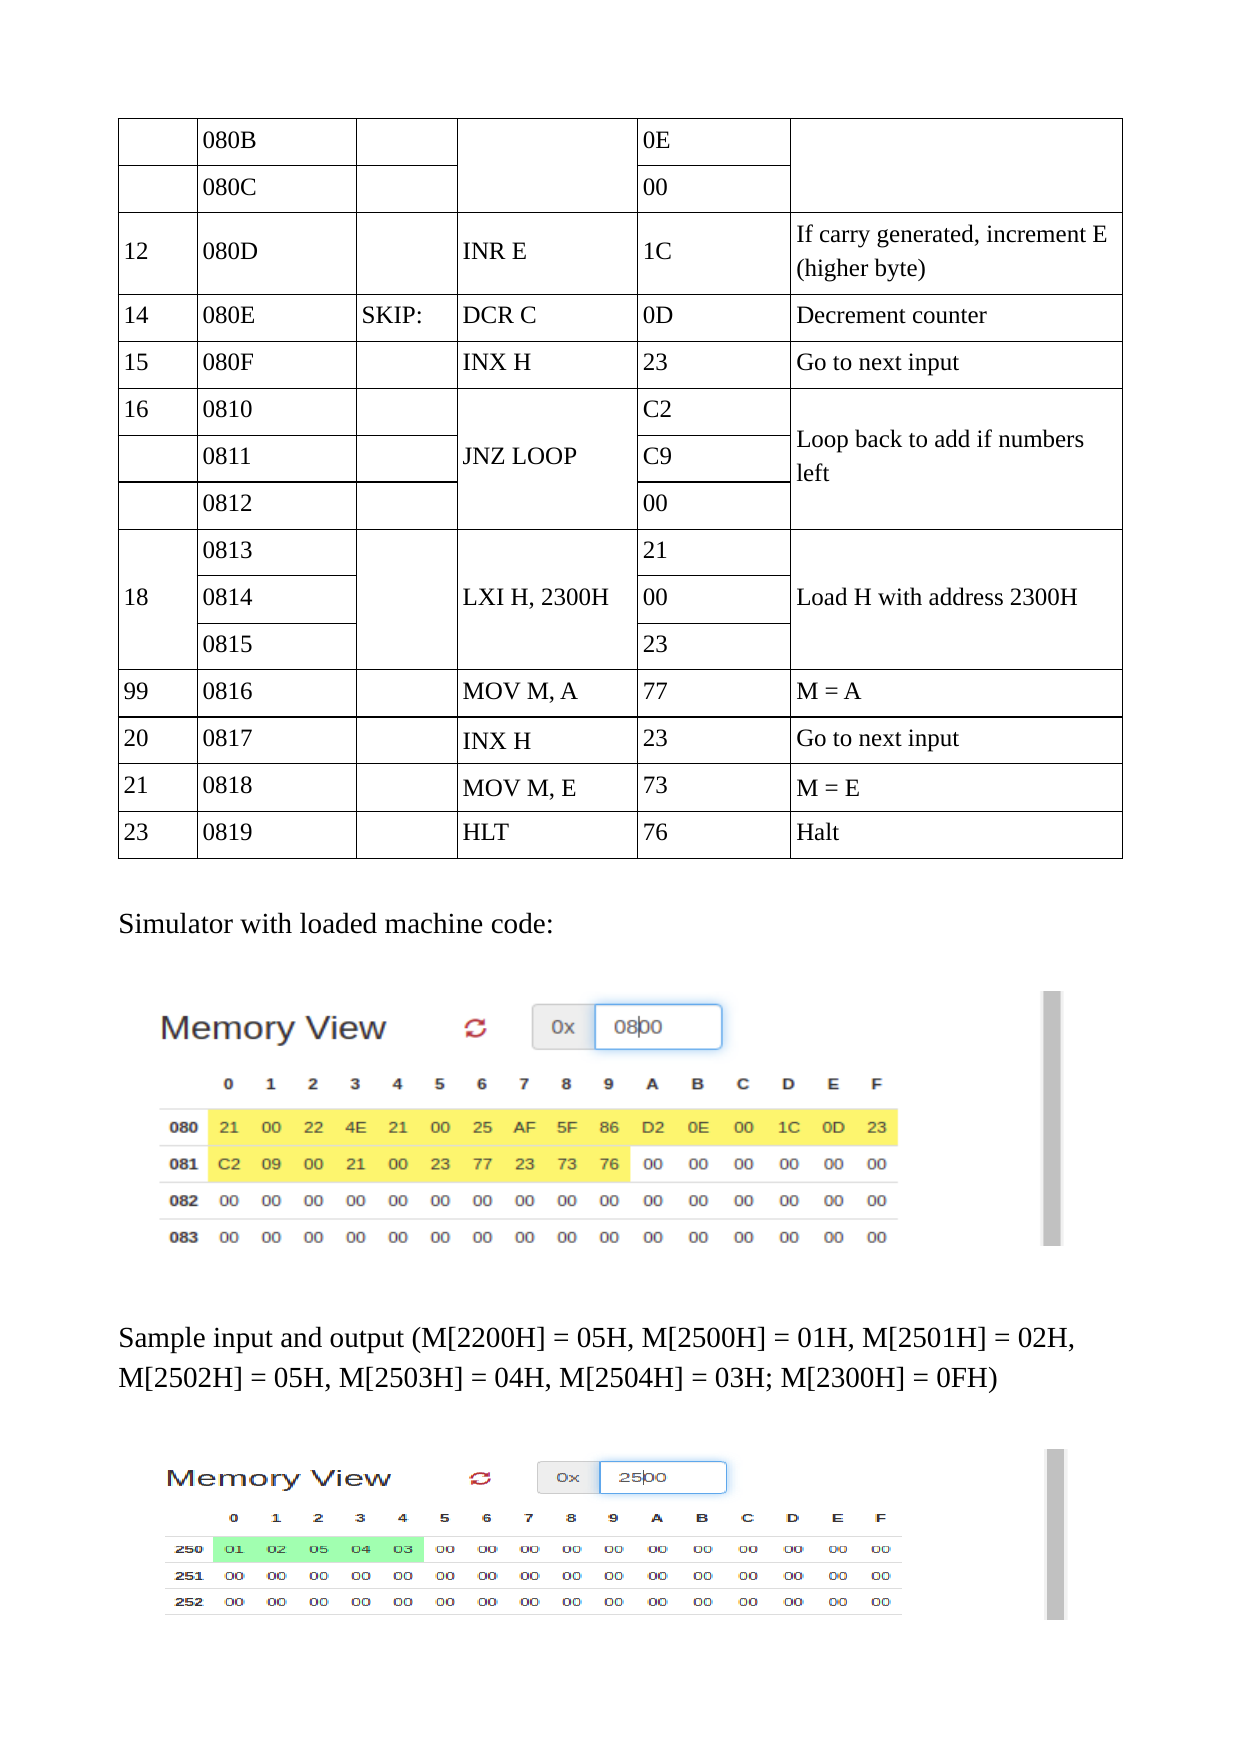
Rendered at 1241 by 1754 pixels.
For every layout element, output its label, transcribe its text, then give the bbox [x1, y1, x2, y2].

table_cell 23 [119, 812, 197, 858]
table_cell 0814 [198, 576, 356, 622]
table_cell M = A [791, 670, 1122, 716]
table_cell [119, 166, 197, 212]
table_cell [357, 119, 457, 165]
table_cell M = E [791, 764, 1122, 811]
table_cell INX H [458, 342, 637, 387]
table_cell MOV M, E [458, 764, 637, 811]
table_cell 0811 [198, 436, 356, 481]
table_cell 0815 [198, 624, 356, 669]
table_cell HLT [458, 812, 637, 858]
table_cell [357, 389, 457, 434]
table_cell 0818 [198, 764, 356, 811]
table_cell 73 [638, 764, 790, 811]
table_cell JNZ LOOP [458, 389, 637, 528]
table_cell 99 [119, 670, 197, 716]
table_cell 0817 [198, 718, 356, 763]
table_cell DCR C [458, 295, 637, 341]
table_cell [119, 119, 197, 165]
table_cell [357, 213, 457, 293]
table_cell [458, 119, 637, 212]
table_cell [357, 483, 457, 528]
table_cell 1C [638, 213, 790, 293]
table_cell 23 [638, 718, 790, 763]
table_cell [357, 436, 457, 481]
table_cell 0816 [198, 670, 356, 716]
table_cell 0810 [198, 389, 356, 434]
table_cell 12 [119, 213, 197, 293]
table_cell 21 [119, 764, 197, 811]
table_cell [119, 483, 197, 528]
table_cell Load H with address 2300H [791, 530, 1122, 669]
table_cell Go to next input [791, 718, 1122, 763]
table_cell Go to next input [791, 342, 1122, 387]
table_cell [357, 670, 457, 716]
table_cell [357, 342, 457, 387]
table_cell 0E [638, 119, 790, 165]
table_cell INX H [458, 718, 637, 763]
table_cell Decrement counter [791, 295, 1122, 341]
table_cell 23 [638, 624, 790, 669]
table_cell [357, 166, 457, 212]
table_cell 00 [638, 483, 790, 528]
text Simulator with loaded machine code: [118, 906, 1122, 940]
table_cell If carry generated, increment E (higher byte) [791, 213, 1122, 293]
table_cell MOV M, A [458, 670, 637, 716]
table_cell [119, 436, 197, 481]
table_cell 00 [638, 166, 790, 212]
table_cell 0819 [198, 812, 356, 858]
table_cell 0D [638, 295, 790, 341]
table_cell 16 [119, 389, 197, 434]
table_cell LXI H, 2300H [458, 530, 637, 669]
table_cell 080D [198, 213, 356, 293]
table_cell 76 [638, 812, 790, 858]
table_cell 0813 [198, 530, 356, 575]
table_cell [357, 718, 457, 763]
table_cell 23 [638, 342, 790, 387]
table_cell 18 [119, 530, 197, 669]
table_cell C2 [638, 389, 790, 434]
table_cell 0812 [198, 483, 356, 528]
table_cell INR E [458, 213, 637, 293]
table_cell Loop back to add if numbers left [791, 389, 1122, 528]
table_cell 080E [198, 295, 356, 341]
table_cell 21 [638, 530, 790, 575]
table_cell [357, 764, 457, 811]
table_cell 080F [198, 342, 356, 387]
table_cell C9 [638, 436, 790, 481]
table_cell [791, 119, 1122, 212]
table_cell 20 [119, 718, 197, 763]
table_cell 080C [198, 166, 356, 212]
table_cell 14 [119, 295, 197, 341]
table_cell [357, 812, 457, 858]
text Sample input and output (M[2200H] = 05H, M[2500H] = 01H, M[2501H] = 02H, M[2502H] = 05H, M[2503H] = 04H, M[2504H] = 03H; M[2300H] = 0FH) [118, 1320, 1122, 1393]
table_cell Halt [791, 812, 1122, 858]
table_cell 77 [638, 670, 790, 716]
table_cell 00 [638, 576, 790, 622]
table_cell 080B [198, 119, 356, 165]
table_cell [357, 530, 457, 669]
table_cell SKIP: [357, 295, 457, 341]
table_cell 15 [119, 342, 197, 387]
